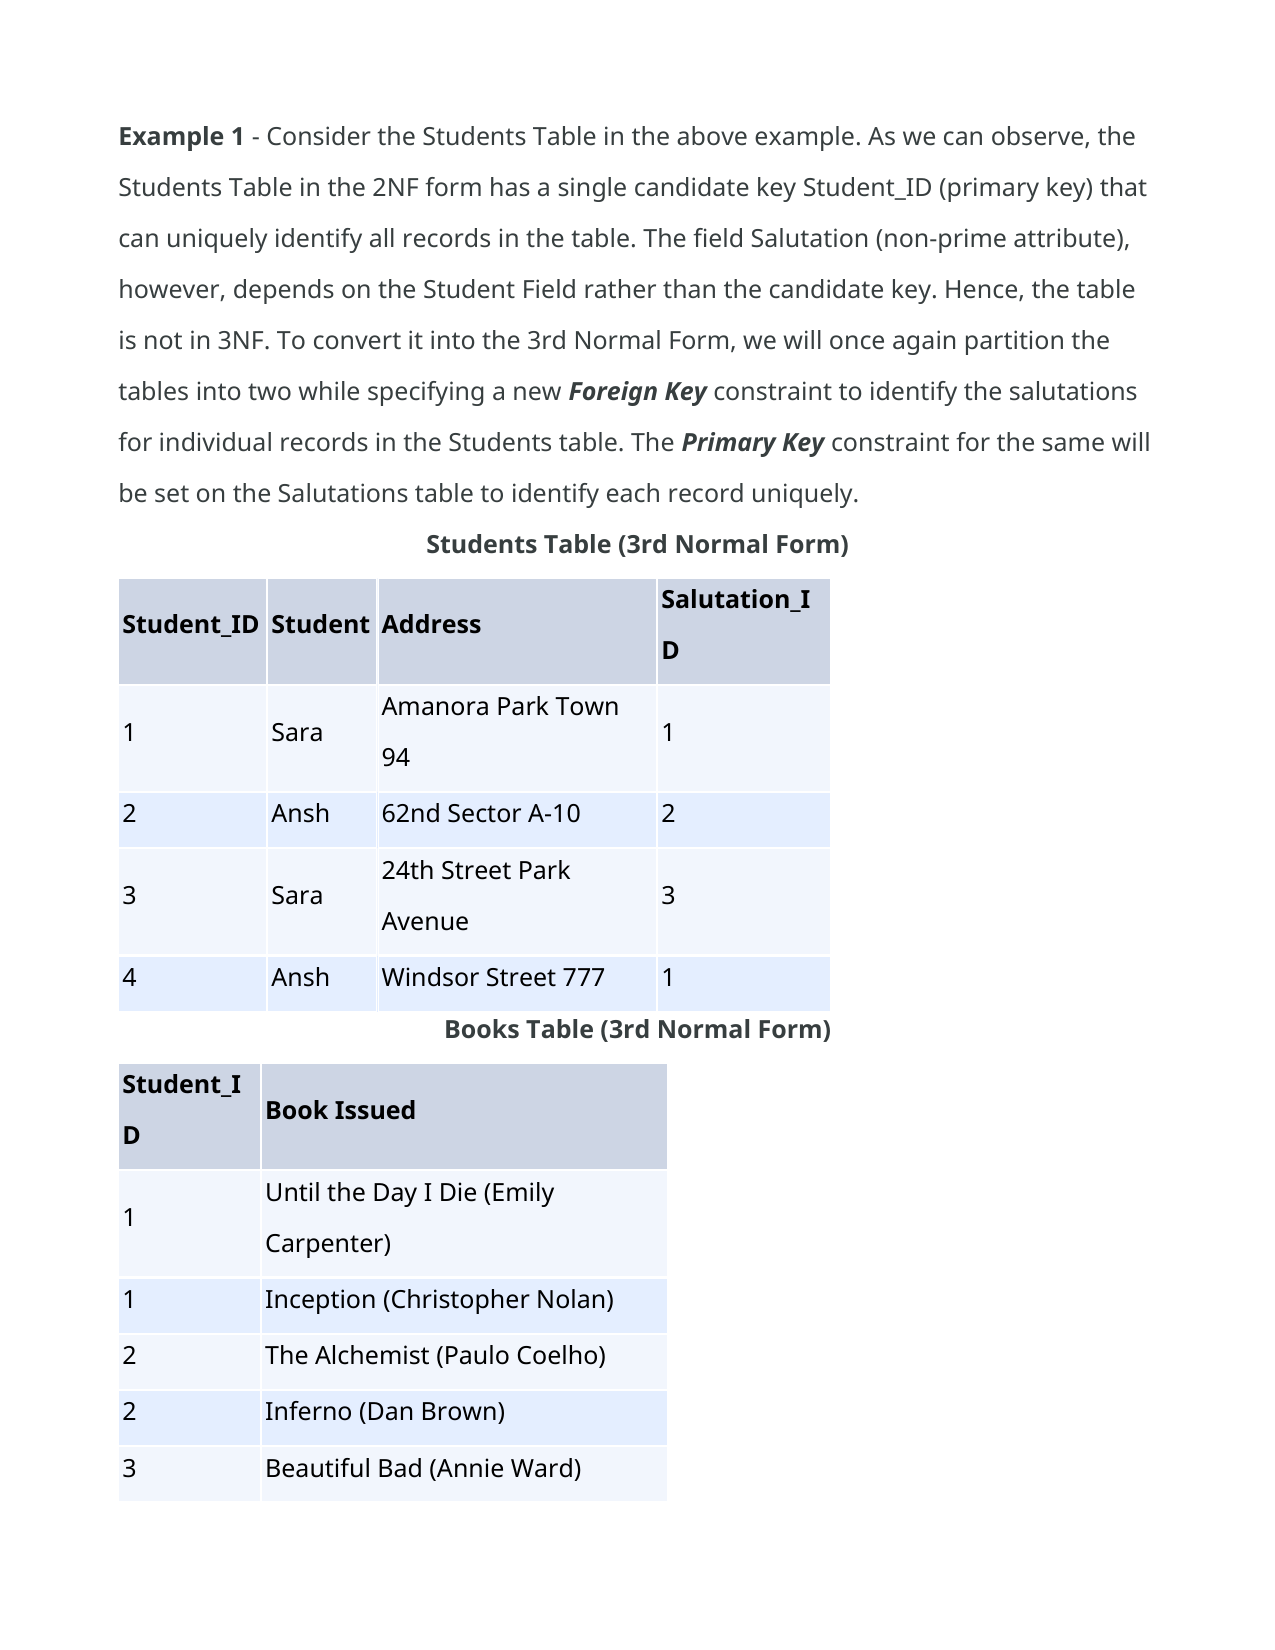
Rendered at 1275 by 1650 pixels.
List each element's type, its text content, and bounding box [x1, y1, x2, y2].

table_cell Inferno (Dan Brown) [262, 1391, 667, 1445]
text Students Table (3rd Normal Form) [118, 526, 1157, 561]
table_cell 62nd Sector A-10 [379, 793, 656, 847]
table_cell 1 [119, 1171, 260, 1276]
table_header Student [268, 579, 376, 684]
table_cell Inception (Christopher Nolan) [262, 1279, 667, 1333]
table_cell 2 [119, 1335, 260, 1389]
table_cell Until the Day I Die (Emily Carpenter) [262, 1171, 667, 1276]
table_header Student_ID [119, 579, 266, 684]
table_cell Ansh [268, 957, 376, 1011]
table_cell Sara [268, 686, 376, 791]
table_header Book Issued [262, 1064, 667, 1169]
table_cell The Alchemist (Paulo Coelho) [262, 1335, 667, 1389]
table_cell 1 [658, 686, 830, 791]
table_cell 1 [119, 686, 266, 791]
table_cell 2 [658, 793, 830, 847]
table_cell 2 [119, 1391, 260, 1445]
text Books Table (3rd Normal Form) [118, 1012, 1157, 1046]
table_cell Amanora Park Town 94 [379, 686, 656, 791]
table_cell 4 [119, 957, 266, 1011]
table_cell 3 [658, 849, 830, 954]
table_cell 3 [119, 1447, 260, 1501]
text Example 1 - Consider the Students Table in the above example. As we can observe, the Students Table in the 2NF form has a single candidate key Student_ID (primary key) that can uniquely identify all records in the table. The field Salutation (non-prime attribute), however, depends on the Student Field rather than the candidate key. Hence, the table is not in 3NF. To convert it into the 3rd Normal Form, we will once again partition the tables into two while specifying a new Foreign Key constraint to identify the salutations for individual records in the Students table. The Primary Key constraint for the same will be set on the Salutations table to identify each record uniquely. [118, 118, 1157, 509]
table_cell 1 [119, 1279, 260, 1333]
table_header Salutation_ID [658, 579, 830, 684]
table_cell 3 [119, 849, 266, 954]
table_cell Sara [268, 849, 376, 954]
table_cell Beautiful Bad (Annie Ward) [262, 1447, 667, 1501]
table_cell Windsor Street 777 [379, 957, 656, 1011]
table_header Address [379, 579, 656, 684]
table_cell 1 [658, 957, 830, 1011]
table_header Student_ID [119, 1064, 260, 1169]
table_cell 2 [119, 793, 266, 847]
table_cell Ansh [268, 793, 376, 847]
table_cell 24th Street Park Avenue [379, 849, 656, 954]
